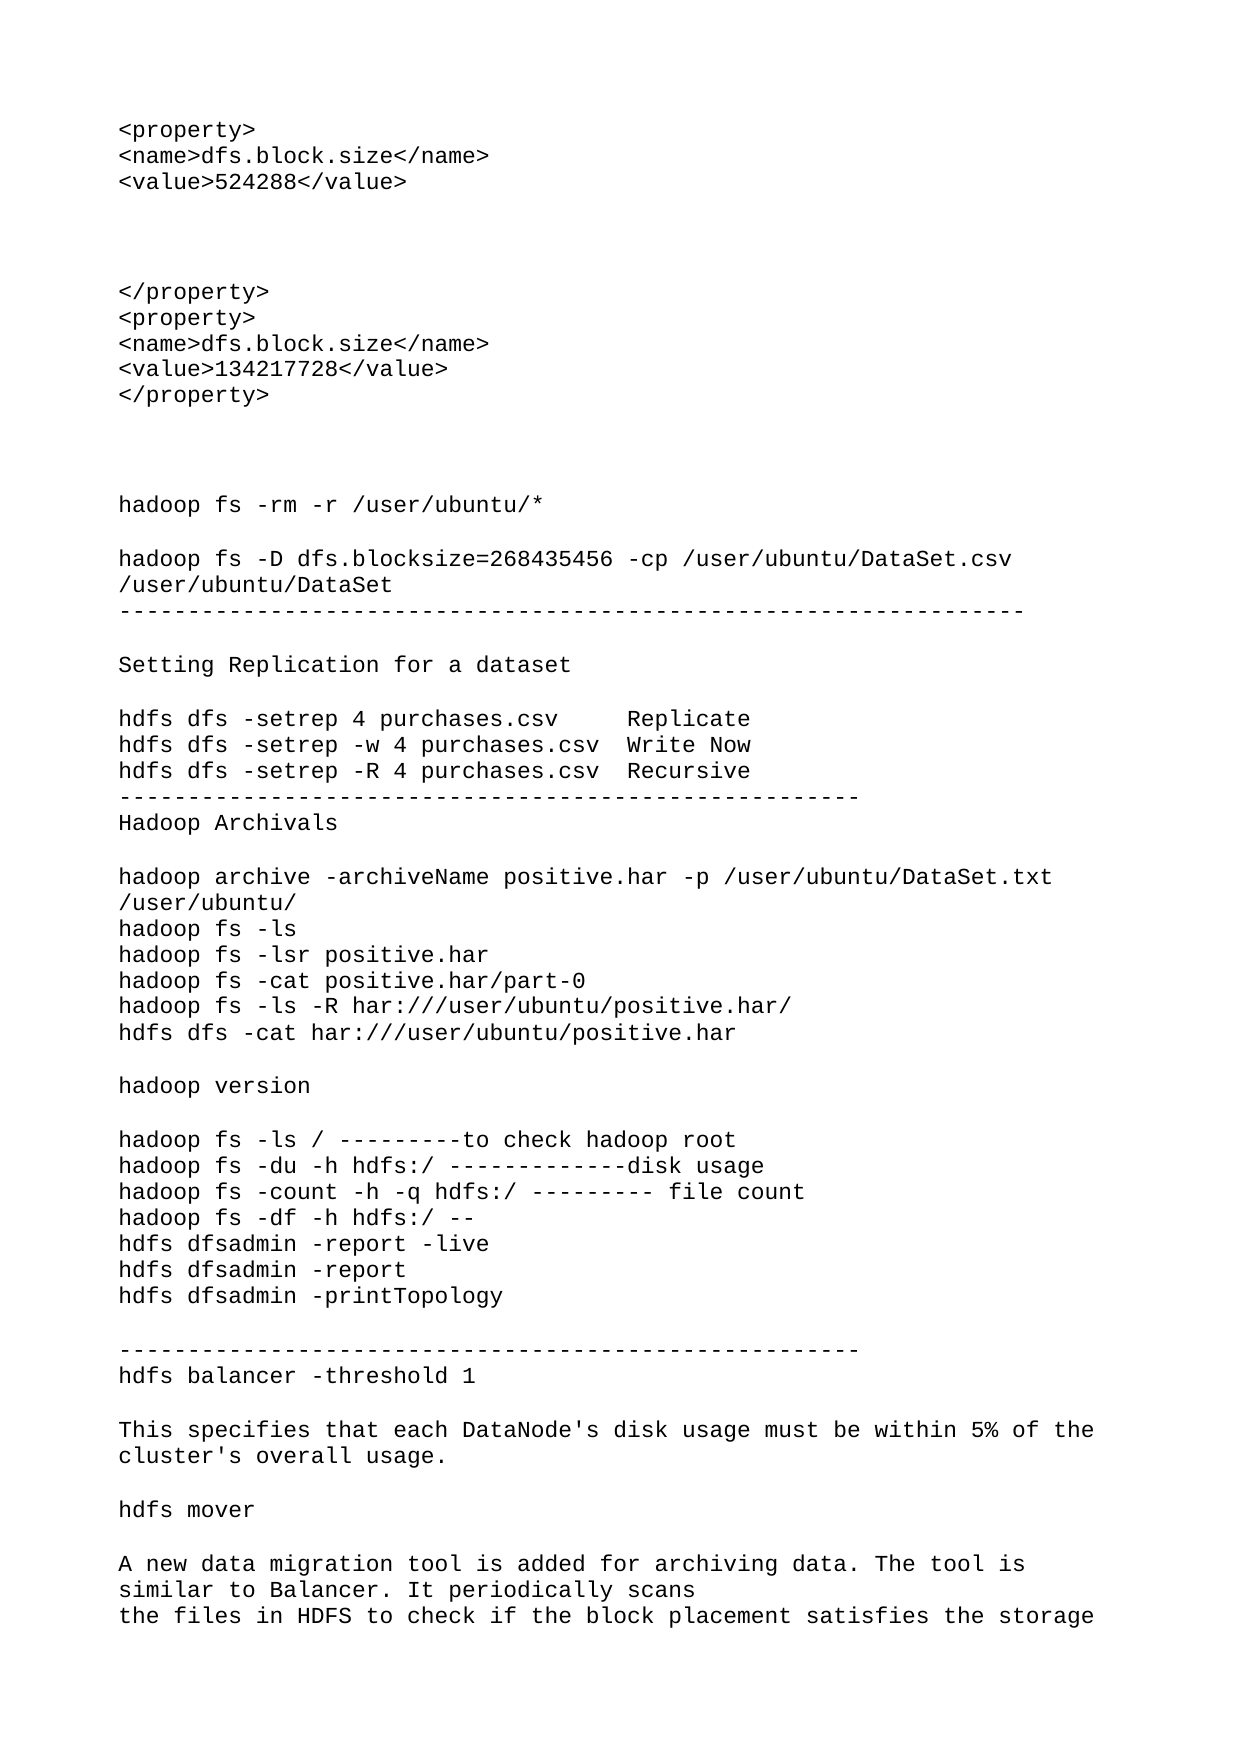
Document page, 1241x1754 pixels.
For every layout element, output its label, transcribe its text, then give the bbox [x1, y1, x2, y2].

text ------------------------------------------------------------------ [118, 599, 1122, 626]
text </property> [118, 384, 1122, 410]
text ------------------------------------------------------ [118, 1338, 1122, 1364]
text hadoop version [118, 1075, 1122, 1101]
text hadoop fs -rm -r /user/ubuntu/* [118, 494, 1122, 520]
text hdfs dfs -setrep -w 4 purchases.csv Write Now [118, 733, 1122, 759]
text A new data migration tool is added for archiving data. The tool is similar to Balancer. It periodically scans [118, 1552, 1122, 1604]
text <name>dfs.block.size</name> [118, 332, 1122, 358]
text hdfs dfs -setrep -R 4 purchases.csv Recursive [118, 759, 1122, 785]
text hdfs dfs -cat har:///user/ubuntu/positive.har [118, 1021, 1122, 1047]
text <property> [118, 306, 1122, 332]
text </property> [118, 280, 1122, 306]
text hadoop fs -du -h hdfs:/ -------------disk usage [118, 1155, 1122, 1181]
text hadoop fs -ls [118, 917, 1122, 943]
text hadoop fs -ls -R har:///user/ubuntu/positive.har/ [118, 995, 1122, 1021]
text hdfs balancer -threshold 1 [118, 1364, 1122, 1390]
text ------------------------------------------------------ [118, 785, 1122, 811]
text <value>134217728</value> [118, 358, 1122, 384]
text hdfs mover [118, 1498, 1122, 1524]
text hdfs dfsadmin -report -live [118, 1232, 1122, 1258]
text hadoop fs -df -h hdfs:/ -- [118, 1207, 1122, 1232]
text <name>dfs.block.size</name> [118, 144, 1122, 170]
text hadoop fs -D dfs.blocksize=268435456 -cp /user/ubuntu/DataSet.csv /user/ubuntu/DataSet [118, 548, 1122, 599]
text <value>524288</value> [118, 170, 1122, 196]
text hdfs dfsadmin -report [118, 1258, 1122, 1284]
text This specifies that each DataNode's disk usage must be within 5% of the cluster's overall usage. [118, 1418, 1122, 1470]
text Setting Replication for a dataset [118, 653, 1122, 679]
text hadoop fs -ls / ---------to check hadoop root [118, 1129, 1122, 1155]
text Hadoop Archivals [118, 811, 1122, 837]
text hadoop archive -archiveName positive.har -p /user/ubuntu/DataSet.txt /user/ubuntu/ [118, 865, 1122, 917]
text the files in HDFS to check if the block placement satisfies the storage [118, 1604, 1122, 1630]
text hadoop fs -lsr positive.har [118, 943, 1122, 969]
text hadoop fs -cat positive.har/part-0 [118, 969, 1122, 995]
text hdfs dfs -setrep 4 purchases.csv Replicate [118, 707, 1122, 733]
text hadoop fs -count -h -q hdfs:/ --------- file count [118, 1181, 1122, 1207]
text <property> [118, 118, 1122, 144]
text hdfs dfsadmin -printTopology [118, 1284, 1122, 1310]
